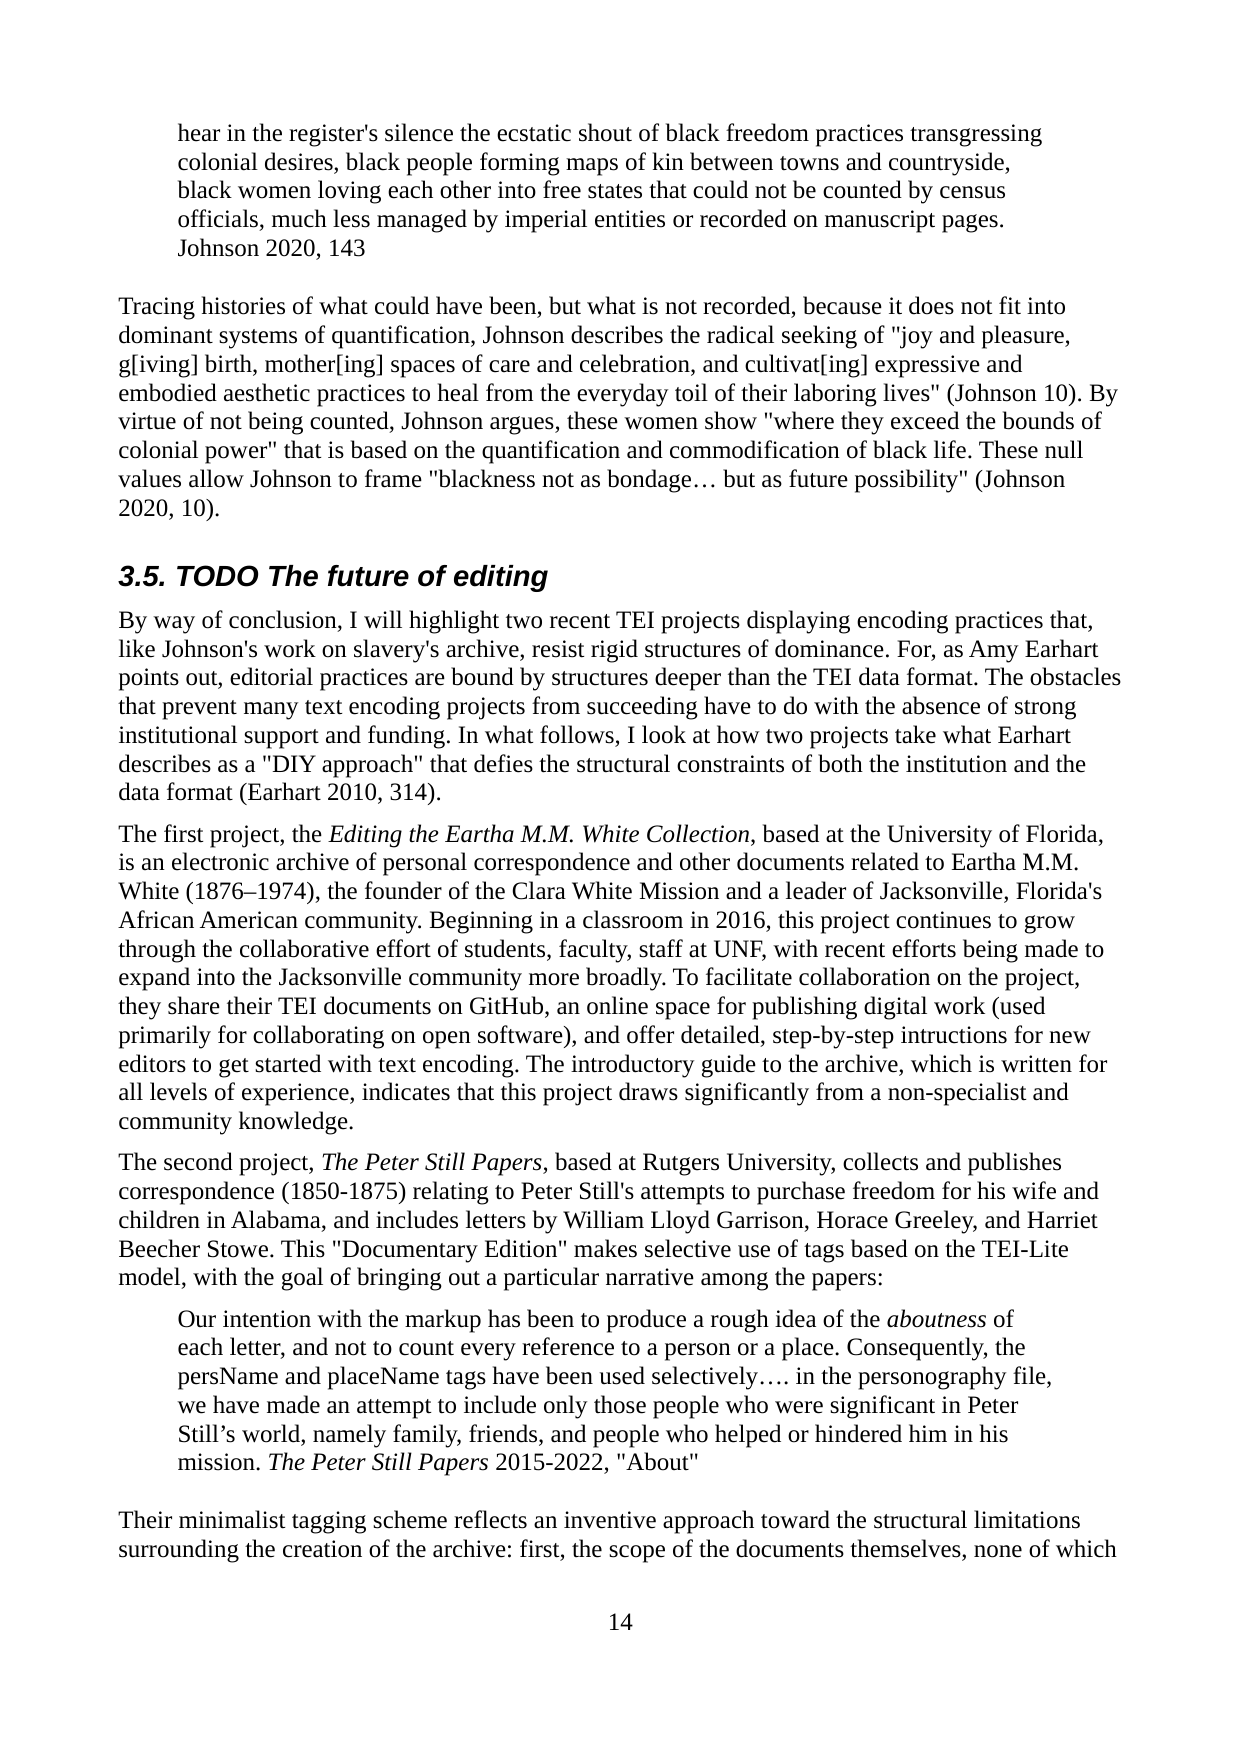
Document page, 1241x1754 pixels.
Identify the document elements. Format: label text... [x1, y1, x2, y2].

text Their minimalist tagging scheme reflects an inventive approach toward the structural limitations surrounding the creation of the archive: first, the scope of the documents themselves, none of which [118, 1506, 1122, 1563]
text The first project, the Editing the Eartha M.M. White Collection, based at the University of Florida, is an electronic archive of personal correspondence and other documents related to Eartha M.M. White (1876–1974), the founder of the Clara White Mission and a leader of Jacksonville, Florida's African American community. Beginning in a classroom in 2016, this project continues to grow through the collaborative effort of students, faculty, staff at UNF, with recent efforts being made to expand into the Jacksonville community more broadly. To facilitate collaboration on the project, they share their TEI documents on GitHub, an online space for publishing digital work (used primarily for collaborating on open software), and offer detailed, step-by-step intructions for new editors to get started with text encoding. The introductory guide to the archive, which is written for all levels of experience, indicates that this project draws significantly from a non-specialist and community knowledge. [118, 819, 1122, 1135]
text Tracing histories of what could have been, but what is not recorded, because it does not fit into dominant systems of quantification, Johnson describes the radical seeking of "joy and pleasure, g[iving] birth, mother[ing] spaces of care and celebration, and cultivat[ing] expressive and embodied aesthetic practices to heal from the everyday toil of their laboring lives" (Johnson 10). By virtue of not being counted, Johnson argues, these women show "where they exceed the bounds of colonial power" that is based on the quantification and commodification of black life. These null values allow Johnson to frame "blackness not as bondage… but as future possibility" (Johnson 2020, 10). [118, 291, 1122, 521]
text By way of conclusion, I will highlight two recent TEI projects displaying encoding practices that, like Johnson's work on slavery's archive, resist rigid structures of dominance. For, as Amy Earhart points out, editorial practices are bound by structures deeper than the TEI data format. The obstacles that prevent many text encoding projects from succeeding have to do with the absence of strong institutional support and funding. In what follows, I look at how two projects take what Earhart describes as a "DIY approach" that defies the structural constraints of both the institution and the data format (Earhart 2010, 314). [118, 605, 1122, 806]
text Our intention with the markup has been to produce a rough idea of the aboutness of each letter, and not to count every reference to a person or a place. Consequently, the persName and placeName tags have been used selectively…. in the personography file, we have made an attempt to include only those people who were significant in Peter Still’s world, namely family, friends, and people who helped or hindered him in his mission. The Peter Still Papers 2015-2022, "About" [177, 1304, 1063, 1476]
subtitle TODO The future of editing [118, 559, 1122, 592]
text The second project, The Peter Still Papers, based at Rutgers University, collects and publishes correspondence (1850-1875) relating to Peter Still's attempts to purchase freedom for his wife and children in Alabama, and includes letters by William Lloyd Garrison, Horace Greeley, and Harriet Beecher Stowe. This "Documentary Edition" makes selective use of tags based on the TEI-Lite model, with the goal of bringing out a particular narrative among the papers: [118, 1147, 1122, 1291]
text hear in the register's silence the ecstatic shout of black freedom practices transgressing colonial desires, black people forming maps of kin between towns and countryside, black women loving each other into free states that could not be counted by census officials, much less managed by imperial entities or recorded on manuscript pages. Johnson 2020, 143 [177, 118, 1063, 262]
